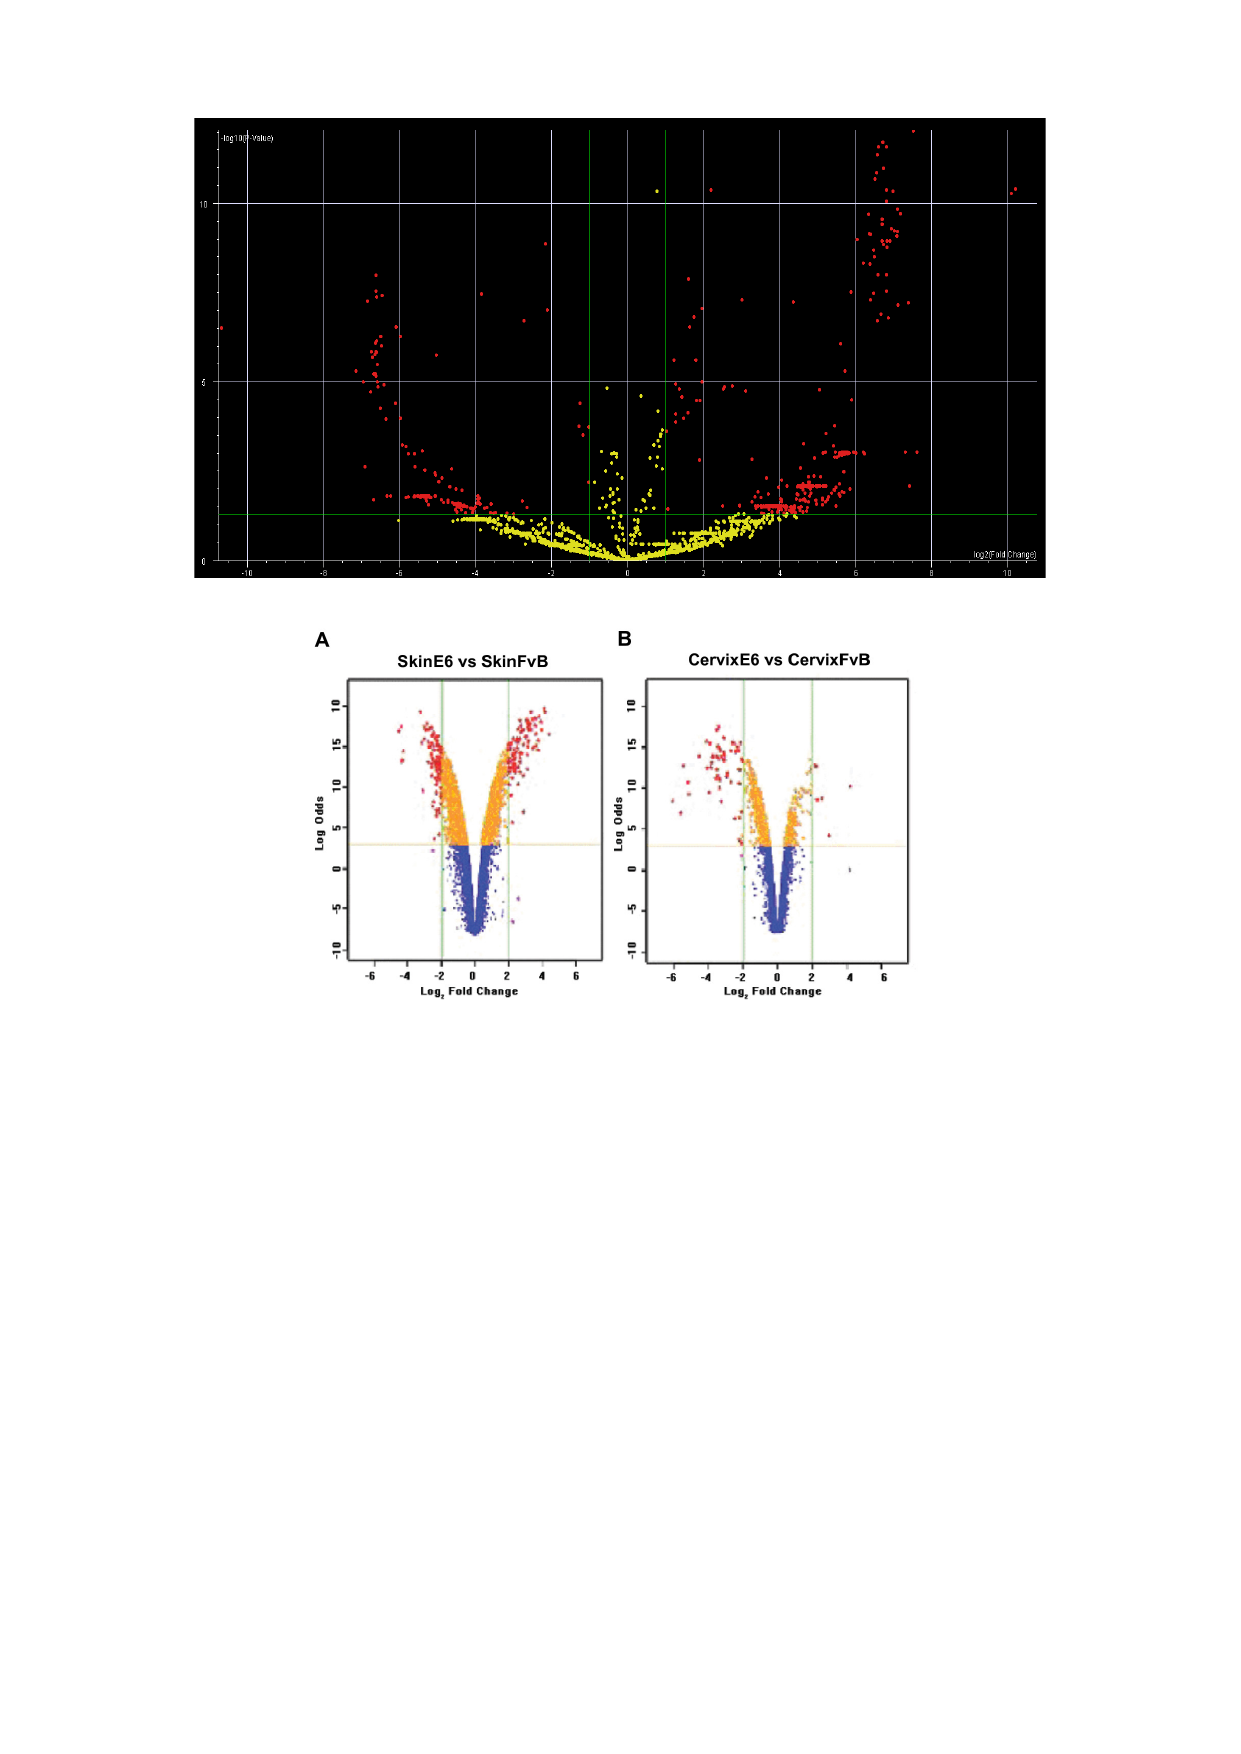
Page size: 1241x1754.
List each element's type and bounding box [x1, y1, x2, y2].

picture [194, 118, 1046, 578]
picture [306, 624, 918, 1006]
